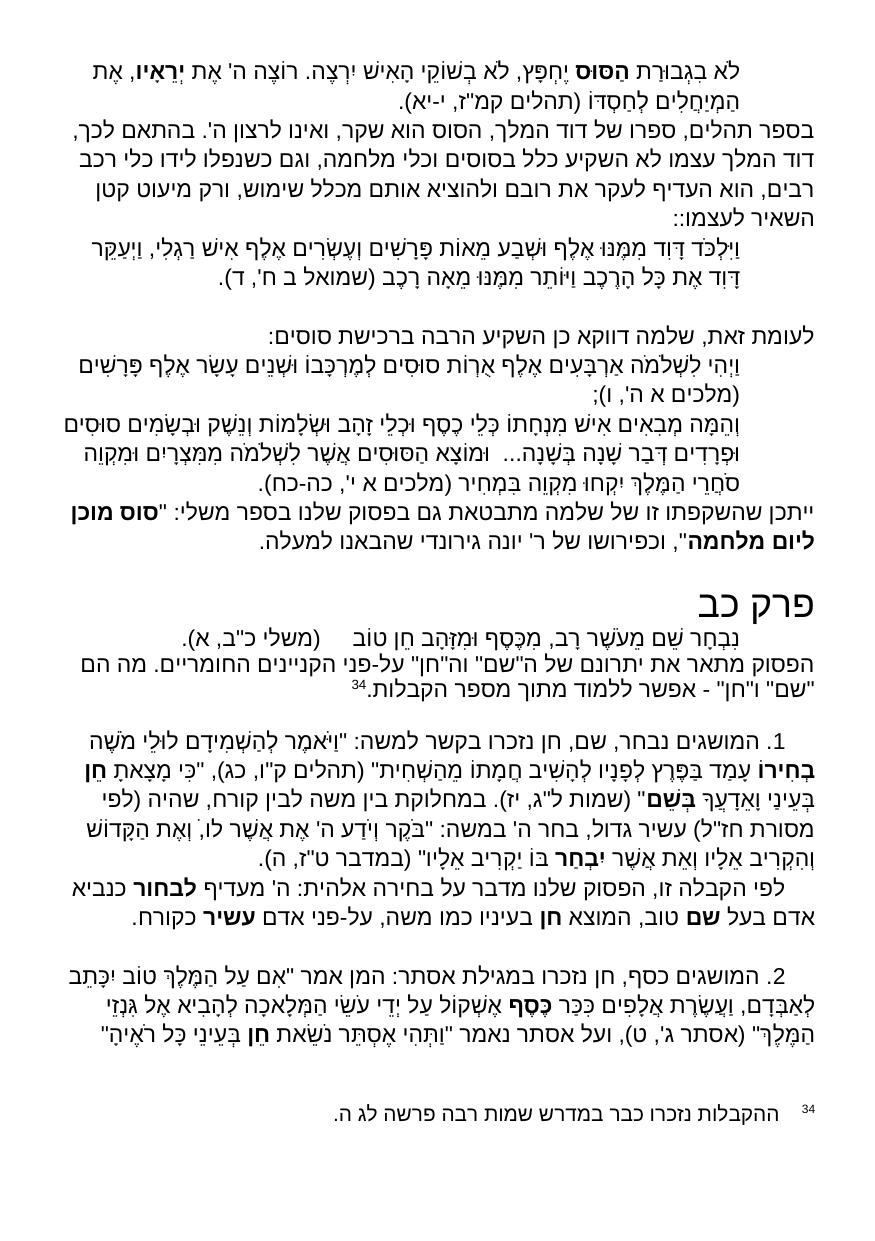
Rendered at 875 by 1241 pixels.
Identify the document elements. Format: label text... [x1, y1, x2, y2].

text 2. המושגים כסף, חן נזכרו במגילת אסתר: המן אמר "אִם עַל הַמֶּלֶךְ טוֹב יִכָּתֵב לְאַבְּדָם, וַעֲשֶׂרֶת אֲלָפִים כִּכַּר כֶּסֶף אֶשְׁקוֹל עַל יְדֵי עֹשֵׂי הַמְּלָאכָה לְהָבִיא אֶל גִּנְזֵי הַמֶּלֶךְ" (אסתר ג', ט), ועל אסתר נאמר "וַתְּהִי אֶסְתֵּר נֹשֵׂאת חֵן בְּעֵינֵי כָּל רֹאֶיהָ" [59, 963, 815, 1048]
text וַיְהִי לִשְׁלֹמֹה אַרְבָּעִים אֶלֶף אֻרְו‍ֹת סוּסִים לְמֶרְכָּבוֹ וּשְׁנֵים עָשָׂר אֶלֶף פָּרָשִׁים (מלכים א ה', ו); [59, 353, 740, 408]
text ההקבלות נזכרו כבר במדרש שמות רבה פרשה לג ה. [59, 1103, 815, 1126]
text הפסוק מתאר את יתרונם של ה"שם" וה"חן" על-פני הקניינים החומריים. מה הם "שם" ו"חן" - אפשר ללמוד מתוך מספר הקבלות. [59, 651, 815, 703]
text בספר תהלים, ספרו של דוד המלך, הסוס הוא שקר, ואינו לרצון ה'. בהתאם לכך, דוד המלך עצמו לא השקיע כלל בסוסים וכלי מלחמה, וגם כשנפלו לידו כלי רכב רבים, הוא העדיף לעקר את רובם ולהוציא אותם מכלל שימוש, ורק מיעוט קטן השאיר לעצמו:: [59, 118, 815, 231]
text לפי הקבלה זו, הפסוק שלנו מדבר על בחירה אלהית: ה' מעדיף לבחור כנביא אדם בעל שם טוב, המוצא חן בעיניו כמו משה, על-פני אדם עשיר כקורח. [59, 875, 815, 930]
text לעומת זאת, שלמה דווקא כן השקיע הרבה ברכישת סוסים: [59, 323, 815, 349]
text וְהֵמָּה מְבִאִים אִישׁ מִנְחָתוֹ כְּלֵי כֶסֶף וּכְלֵי זָהָב וּשְׂלָמוֹת וְנֵשֶׁק וּבְשָׂמִים סוּסִים וּפְרָדִים דְּבַר שָׁנָה בְּשָׁנָה... וּמוֹצָא הַסּוּסִים אֲשֶׁר לִשְׁלֹמֹה מִמִּצְרָיִם וּמִקְוֵה סֹחֲרֵי הַמֶּלֶךְ יִקְחוּ מִקְוֵה בִּמְחִיר (מלכים א י', כה-כח). [59, 411, 740, 496]
text 1. המושגים נבחר, שם, חן נזכרו בקשר למשה: "וַיֹּאמֶר לְהַשְׁמִידָם לוּלֵי מֹשֶׁה בְחִירוֹ עָמַד בַּפֶּרֶץ לְפָנָיו לְהָשִׁיב חֲמָתוֹ מֵהַשְׁחִית" (תהלים ק"ו, כג), "כִּי מָצָאתָ חֵן בְּעֵינַי וָאֵדָעֲךָ בְּשֵׁם" (שמות ל"ג, יז). במחלוקת בין משה לבין קורח, שהיה (לפי מסורת חז"ל) עשיר גדול, בחר ה' במשה: "בֹּקֶר וְיֹדַע ה' אֶת אֲשֶׁר לו,ֹ וְאֶת הַקָּדוֹשׁ וְהִקְרִיב אֵלָיו וְאֵת אֲשֶׁר יִבְחַר בּוֹ יַקְרִיב אֵלָיו" (במדבר ט"ז, ה). [59, 728, 815, 871]
text ייתכן שהשקפתו זו של שלמה מתבטאת גם בפסוק שלנו בספר משלי: "סוס מוכן ליום מלחמה", וכפירושו של ר' יונה גירונדי שהבאנו למעלה. [59, 499, 815, 554]
text נִבְחָר שֵׁם מֵעֹשֶׁר רָב, מִכֶּסֶף וּמִזָּהָב חֵן טוֹב (משלי כ"ב, א). [59, 626, 740, 651]
text לֹא בִגְבוּרַת הַסּוּס יֶחְפָּץ, לֹא בְשׁוֹקֵי הָאִישׁ יִרְצֶה. רוֹצֶה ה' אֶת יְרֵאָיו, אֶת הַמְיַחֲלִים לְחַסְדּוֹ (תהלים קמ"ז, י-יא). [59, 59, 740, 114]
text פרק כב [59, 584, 815, 626]
text וַיִּלְכֹּד דָּוִד מִמֶּנּוּ אֶלֶף וּשְׁבַע מֵאוֹת פָּרָשִׁים וְעֶשְׂרִים אֶלֶף אִישׁ רַגְלִי, וַיְעַקֵּר דָּוִד אֶת כָּל הָרֶכֶב וַיּוֹתֵר מִמֶּנּוּ מֵאָה רָכֶב (שמואל ב ח', ד). [59, 235, 740, 290]
